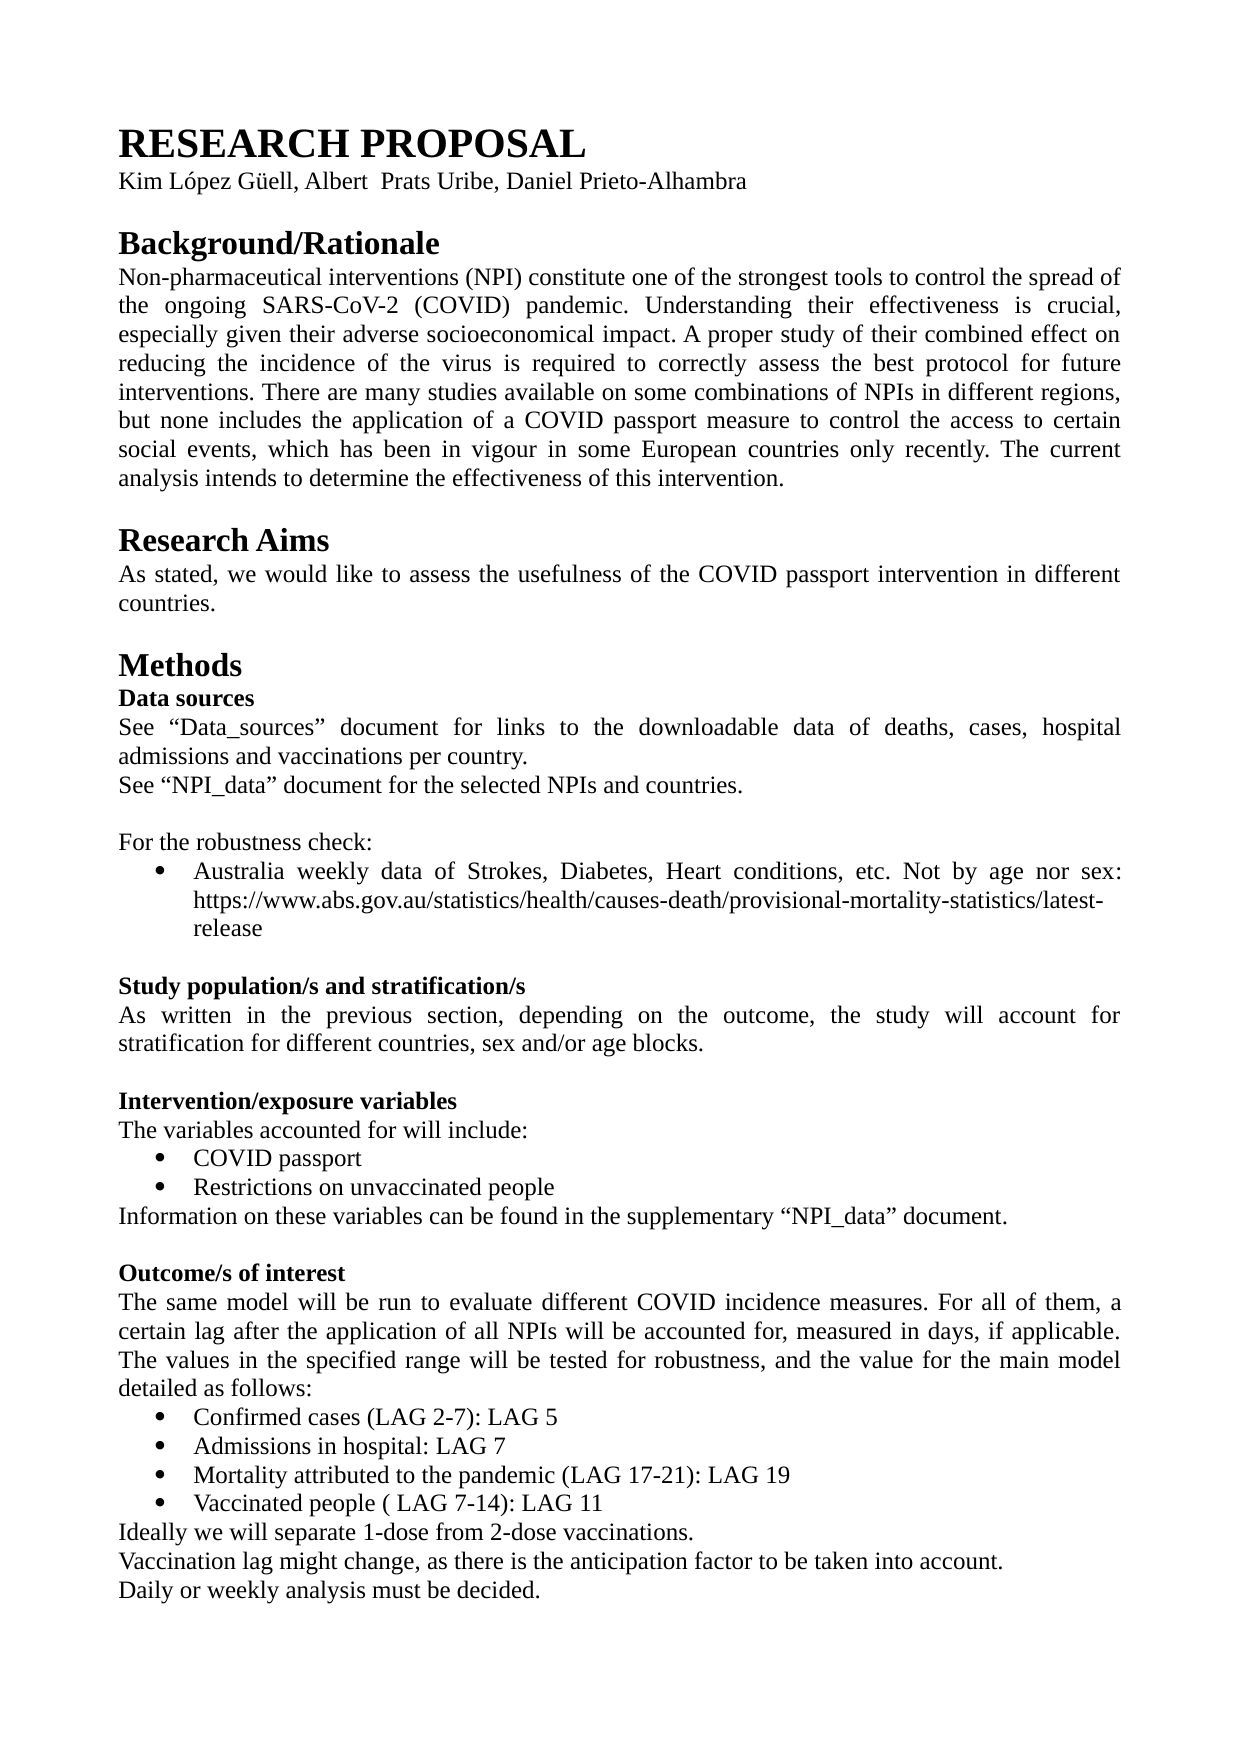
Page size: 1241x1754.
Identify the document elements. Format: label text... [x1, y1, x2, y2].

text Study population/s and stratification/s [118, 971, 1122, 1000]
text RESEARCH PROPOSAL [118, 118, 1122, 166]
text Non-pharmaceutical interventions (NPI) constitute one of the strongest tools to control the spread of the ongoing SARS-CoV-2 (COVID) pandemic. Understanding their effectiveness is crucial, especially given their adverse socioeconomical impact. A proper study of their combined effect on reducing the incidence of the virus is required to correctly assess the best protocol for future interventions. There are many studies available on some combinations of NPIs in different regions, but none includes the application of a COVID passport measure to control the access to certain social events, which has been in vigour in some European countries only recently. The current analysis intends to determine the effectiveness of this intervention. [118, 262, 1122, 492]
text Outcome/s of interest [118, 1258, 1122, 1287]
text See “Data_sources” document for links to the downloadable data of deaths, cases, hospital admissions and vaccinations per country. [118, 712, 1122, 770]
text Methods [118, 645, 1122, 683]
text Daily or weekly analysis must be decided. [118, 1575, 1122, 1603]
list Confirmed cases (LAG 2-7): LAG 5 [156, 1402, 1122, 1431]
text For the robustness check: [118, 827, 1122, 856]
list Australia weekly data of Strokes, Diabetes, Heart conditions, etc. Not by age nor sex: https://www.abs.gov.au/statistics/health/causes-death/provisional-mortality-statistics/latest-release [156, 856, 1122, 942]
text Vaccination lag might change, as there is the anticipation factor to be taken into account. [118, 1546, 1122, 1575]
text Information on these variables can be found in the supplementary “NPI_data” document. [118, 1201, 1122, 1230]
text Intervention/exposure variables [118, 1086, 1122, 1115]
text As stated, we would like to assess the usefulness of the COVID passport intervention in different countries. [118, 559, 1122, 616]
list Mortality attributed to the pandemic (LAG 17-21): LAG 19 [156, 1460, 1122, 1488]
text The variables accounted for will include: [118, 1115, 1122, 1143]
text Data sources [118, 683, 1122, 712]
list Admissions in hospital: LAG 7 [156, 1431, 1122, 1460]
text As written in the previous section, depending on the outcome, the study will account for stratification for different countries, sex and/or age blocks. [118, 1000, 1122, 1057]
text Kim López Güell, Albert Prats Uribe, Daniel Prieto-Alhambra [118, 166, 1122, 195]
list Vaccinated people ( LAG 7-14): LAG 11 [156, 1488, 1122, 1517]
text The same model will be run to evaluate different COVID incidence measures. For all of them, a certain lag after the application of all NPIs will be accounted for, measured in days, if applicable. The values in the specified range will be tested for robustness, and the value for the main model detailed as follows: [118, 1287, 1122, 1402]
list Restrictions on unvaccinated people [156, 1172, 1122, 1201]
list COVID passport [156, 1143, 1122, 1172]
text Ideally we will separate 1-dose from 2-dose vaccinations. [118, 1517, 1122, 1546]
text Research Aims [118, 521, 1122, 559]
text See “NPI_data” document for the selected NPIs and countries. [118, 770, 1122, 798]
text Background/Rationale [118, 223, 1122, 262]
